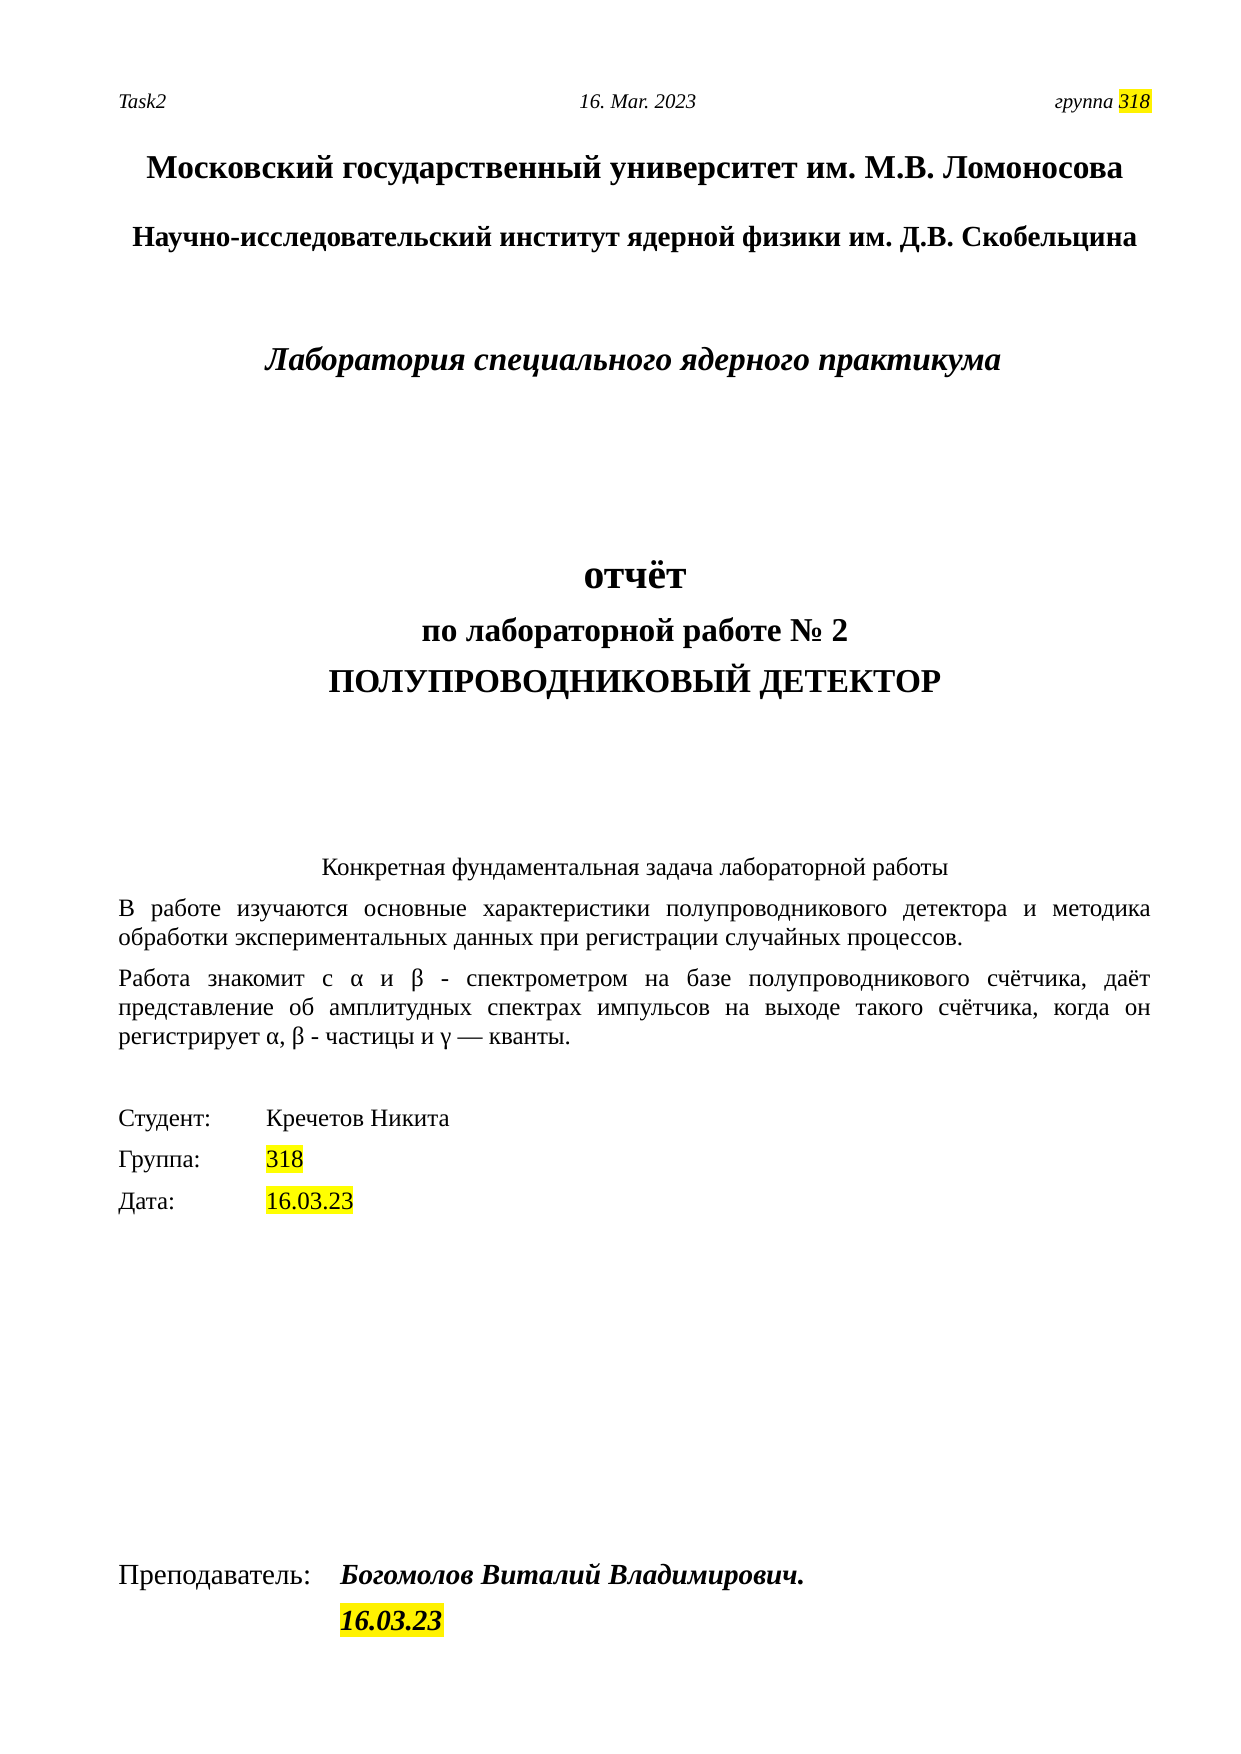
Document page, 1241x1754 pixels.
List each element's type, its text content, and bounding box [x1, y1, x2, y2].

text Московский государственный университет им. М.В. Ломоносова [118, 147, 1152, 186]
text Преподаватель: Богомолов Виталий Владимирович. [118, 1557, 1152, 1591]
text 16.03.23 [118, 1603, 1152, 1637]
text Дата: 16.03.23 [118, 1186, 1152, 1214]
text Лаборатория специального ядерного практикума [118, 339, 1152, 377]
text по лабораторной работе № 2 [118, 610, 1152, 649]
text ПОЛУПРОВОДНИКОВЫЙ ДЕТЕКТОР [118, 661, 1152, 699]
text В работе изучаются основные характеристики полупроводникового детектора и методика обработки экспериментальных данных при регистрации случайных процессов. [118, 893, 1152, 951]
text Группа: 318 [118, 1144, 1152, 1173]
text Научно-исследовательский институт ядерной физики им. Д.В. Скобельцина [118, 219, 1152, 253]
text отчёт [118, 550, 1152, 598]
text Студент: Кречетов Никита [118, 1103, 1152, 1132]
text Работа знакомит с α и β - спектрометром на базе полупроводникового счётчика, даёт представление об амплитудных спектрах импульсов на выходе такого счётчика, когда он регистрирует α, β - частицы и γ — кванты. [118, 963, 1152, 1049]
text Конкретная фундаментальная задача лабораторной работы [118, 852, 1152, 881]
